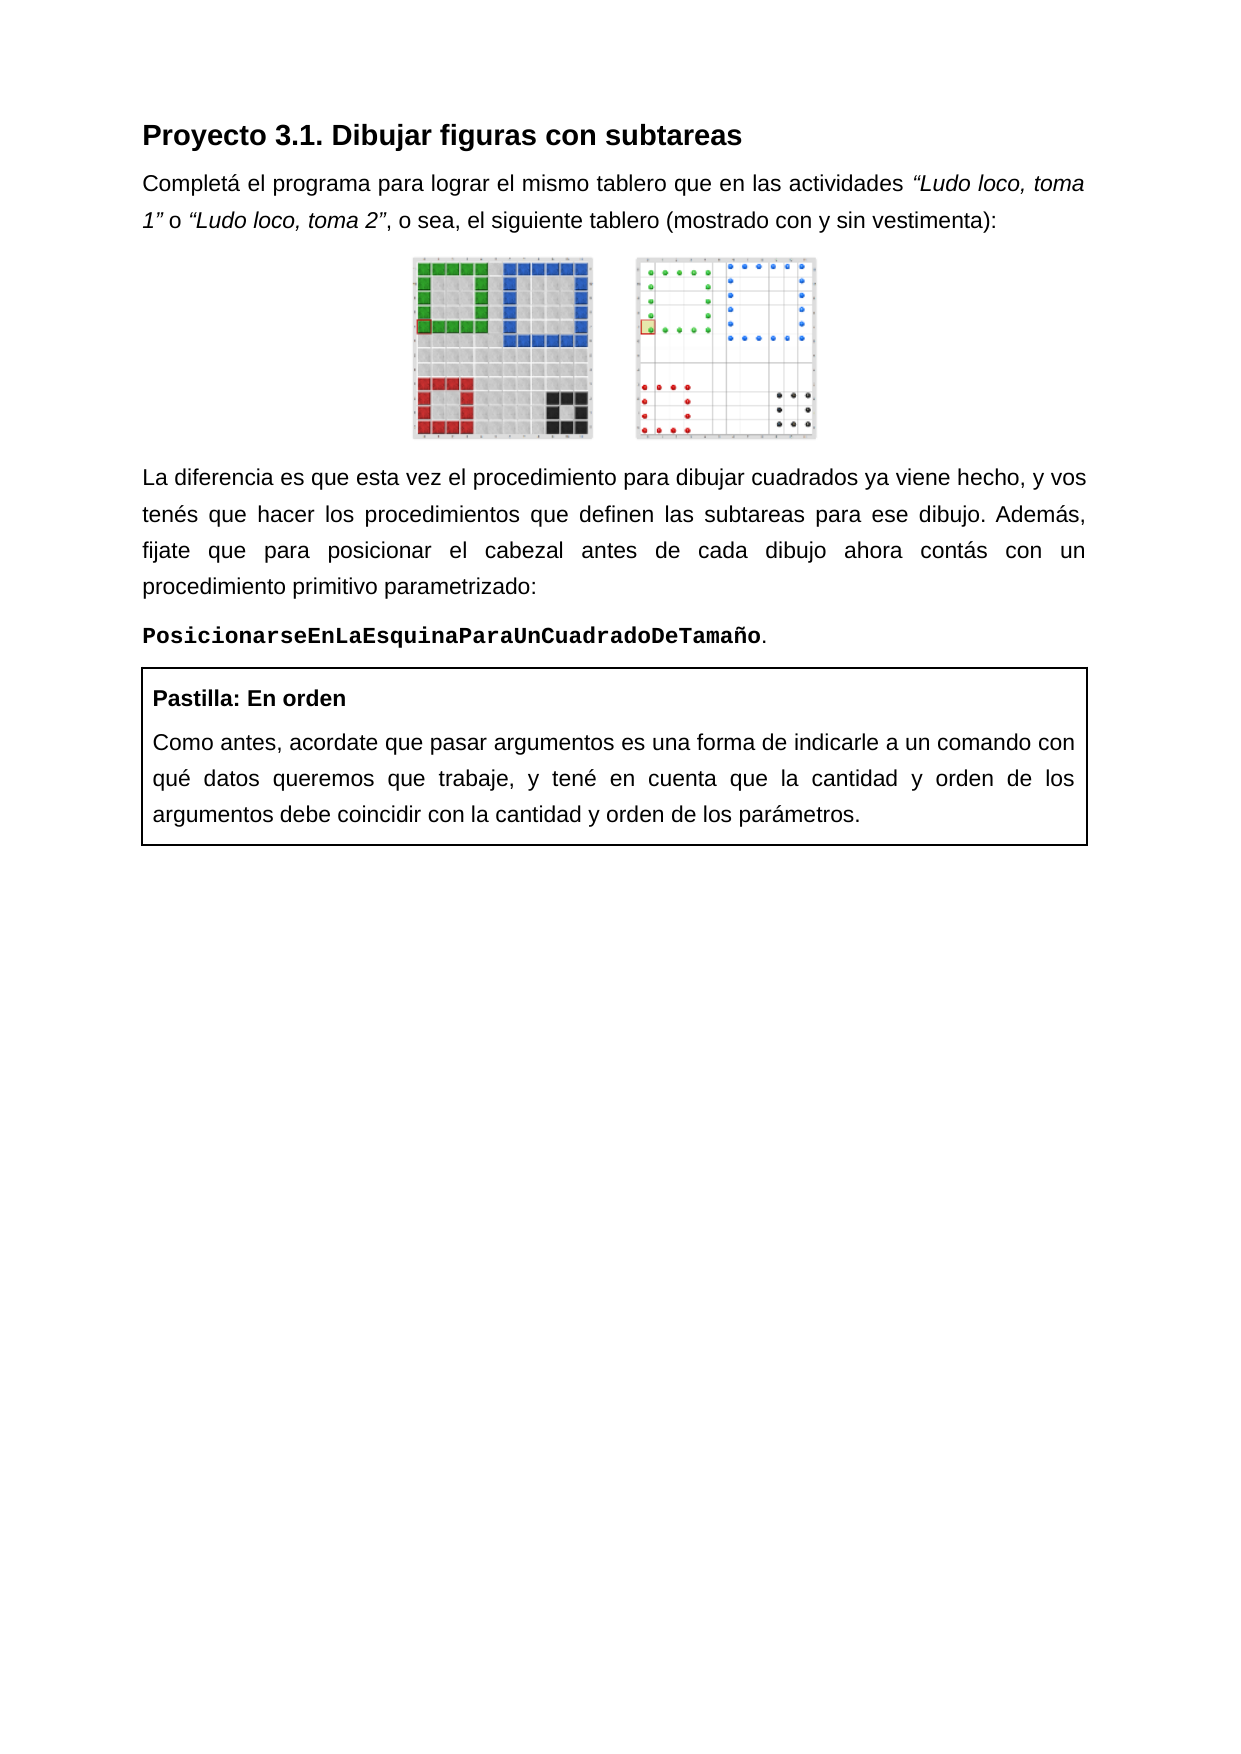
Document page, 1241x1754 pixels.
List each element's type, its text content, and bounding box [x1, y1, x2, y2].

picture [408, 255, 821, 443]
table_header Pastilla: En orden Como antes, acordate que pasar argumentos es una forma de indicarle a un comando con qué datos queremos que trabaje, y tené en cuenta que la cantidad y orden de los argumentos debe coincidir con la cantidad y orden de los parámetros. [143, 669, 1086, 844]
text PosicionarseEnLaEsquinaParaUnCuadradoDeTamaño. [142, 622, 1087, 650]
text Proyecto 3.1. Dibujar figuras con subtareas [142, 118, 1087, 152]
text La diferencia es que esta vez el procedimiento para dibujar cuadrados ya viene hecho, y vos tenés que hacer los procedimientos que definen las subtareas para ese dibujo. Además, fijate que para posicionar el cabezal antes de cada dibujo ahora contás con un procedimiento primitivo parametrizado: [142, 464, 1087, 600]
text Completá el programa para lograr el mismo tablero que en las actividades “Ludo loco, toma 1” o “Ludo loco, toma 2”, o sea, el siguiente tablero (mostrado con y sin vestimenta): [142, 170, 1087, 233]
